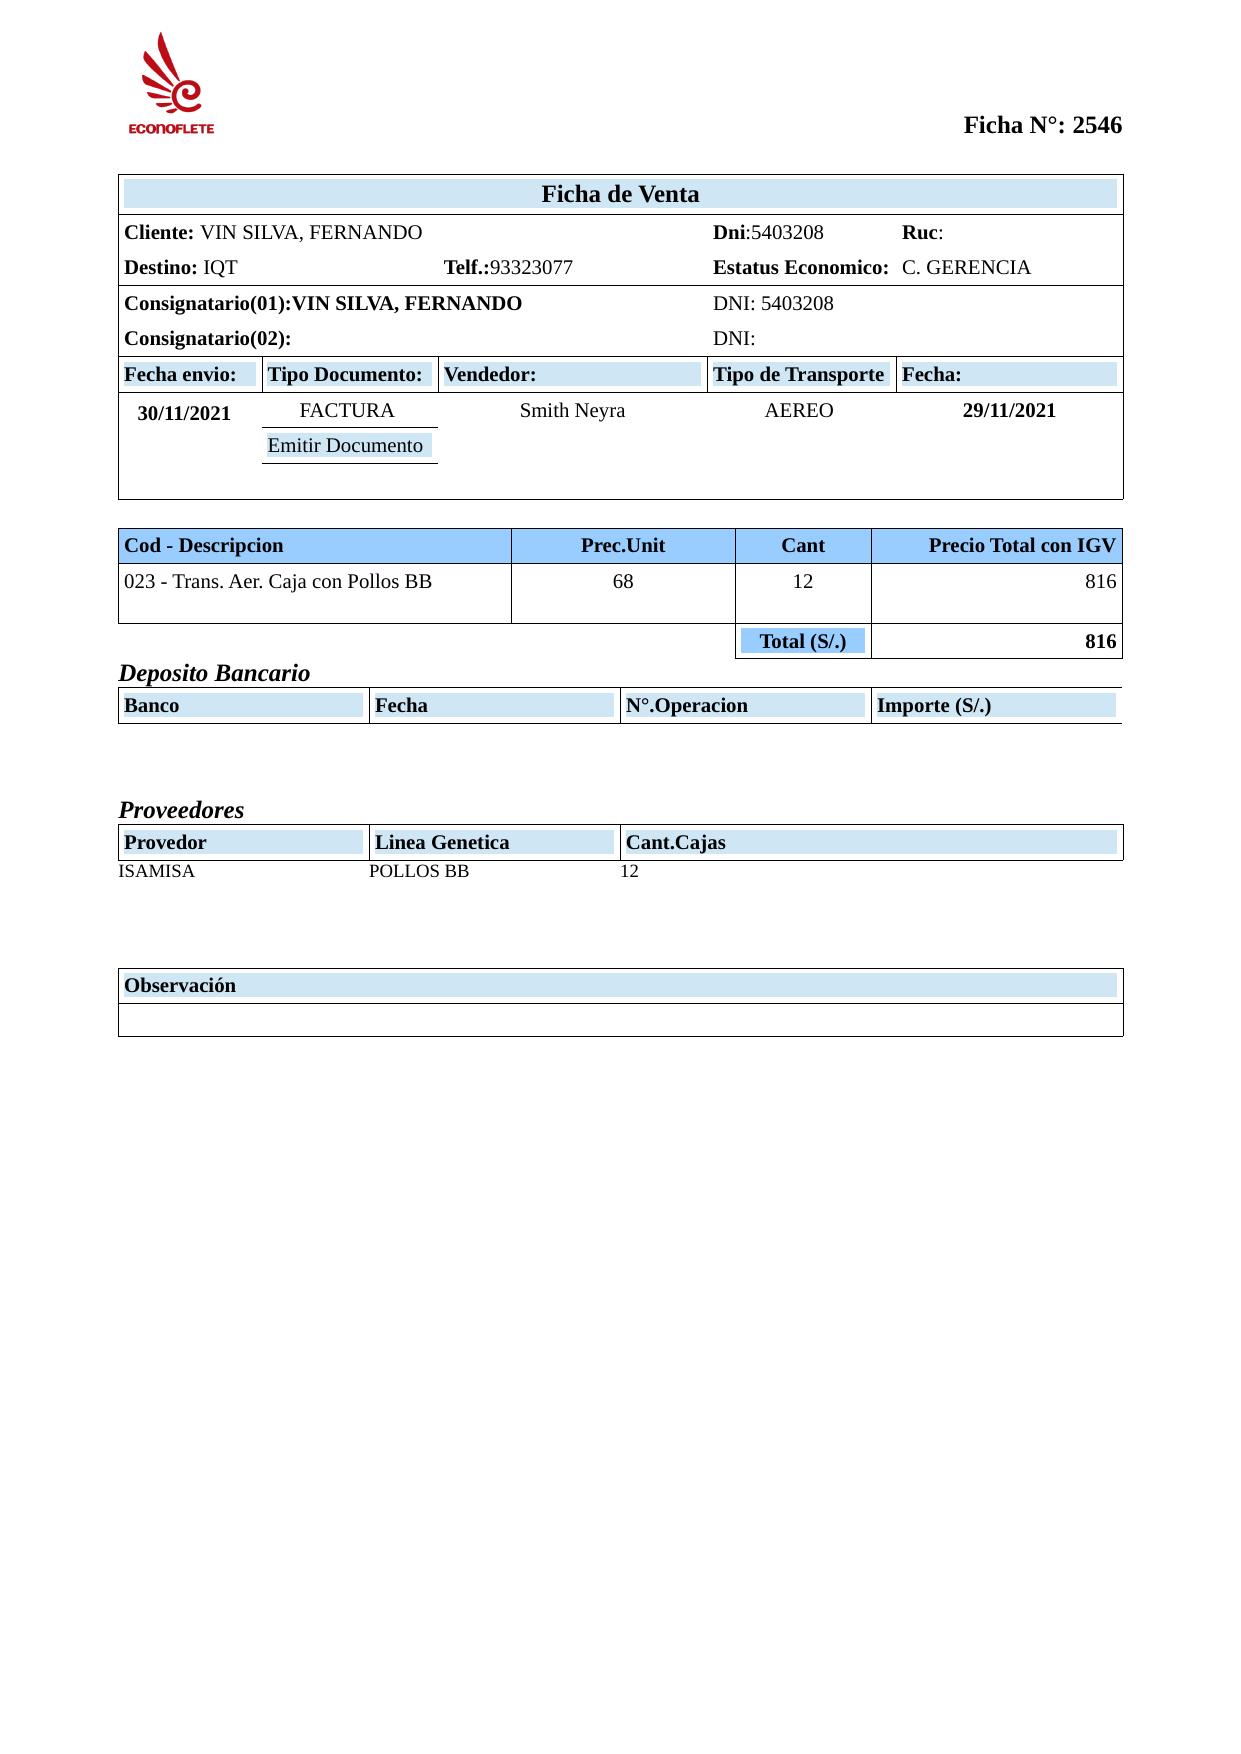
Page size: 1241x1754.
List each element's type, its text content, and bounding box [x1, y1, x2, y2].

table_header Linea Genetica [370, 825, 620, 859]
table_cell [118, 747, 369, 771]
table_cell FACTURA [262, 393, 438, 427]
table_cell 816 [872, 564, 1122, 623]
table_cell Destino: IQT [119, 249, 438, 285]
table_cell [620, 946, 1123, 967]
table_cell [620, 771, 871, 795]
table_cell Total (S/.) [736, 624, 871, 658]
text Proveedores [118, 795, 1122, 824]
table_cell [118, 924, 369, 946]
table_cell AEREO [707, 393, 896, 498]
table_cell [620, 924, 1123, 946]
table_cell [369, 747, 620, 771]
table_cell Tipo Documento: [263, 357, 438, 392]
table_cell Fecha envio: [119, 357, 262, 392]
table_cell Consignatario(02): [119, 321, 707, 356]
table_cell [620, 881, 1123, 903]
table_cell Estatus Economico: [707, 249, 896, 285]
table_cell [119, 1004, 1123, 1036]
table_cell [369, 924, 620, 946]
table_cell Dni:5403208 [707, 215, 896, 249]
table_cell [620, 903, 1123, 924]
table_cell [118, 903, 369, 924]
table_cell Smith Neyra [438, 393, 707, 498]
table_cell 30/11/2021 [119, 393, 262, 498]
table_cell Tipo de Transporte [708, 357, 896, 392]
table_cell Ruc: [896, 215, 1123, 249]
text Deposito Bancario [118, 658, 1122, 687]
table_cell [118, 771, 369, 795]
table_header Observación [119, 969, 1123, 1003]
table_cell 12 [620, 861, 1123, 881]
table_cell [369, 724, 620, 747]
table_header Precio Total con IGV [872, 529, 1122, 563]
table_cell [369, 903, 620, 924]
table_cell Vendedor: [439, 357, 707, 392]
table_cell [118, 881, 369, 903]
table_cell [118, 724, 369, 747]
table_cell [369, 881, 620, 903]
table_cell [118, 624, 511, 658]
table_cell C. GERENCIA [896, 249, 1123, 285]
table_header Banco [119, 688, 369, 723]
table_cell [871, 771, 1122, 795]
table_cell Fecha: [897, 357, 1123, 392]
picture [118, 31, 225, 134]
table_header Cant [736, 529, 871, 563]
table_header Importe (S/.) [872, 688, 1122, 723]
table_header Provedor [119, 825, 369, 859]
table_cell [369, 771, 620, 795]
table_header Fecha [370, 688, 620, 723]
table_cell [620, 724, 871, 747]
table_cell DNI: [707, 321, 1123, 356]
table_cell [620, 747, 871, 771]
table_cell 29/11/2021 [896, 393, 1123, 498]
table_header N°.Operacion [621, 688, 871, 723]
table_cell Consignatario(01):VIN SILVA, FERNANDO [119, 286, 707, 321]
table_cell DNI: 5403208 [707, 286, 1123, 321]
table_cell 68 [512, 564, 735, 623]
table_header Cod - Descripcion [119, 529, 511, 563]
table_cell 023 - Trans. Aer. Caja con Pollos BB [119, 564, 511, 623]
table_header Cant.Cajas [621, 825, 1123, 859]
table_cell [369, 946, 620, 967]
table_header Prec.Unit [512, 529, 735, 563]
table_cell Emitir Documento [262, 428, 438, 463]
table_cell Cliente: VIN SILVA, FERNANDO [119, 215, 707, 249]
table_cell 816 [872, 624, 1122, 658]
table_cell [118, 946, 369, 967]
table_cell [871, 747, 1122, 771]
table_header Ficha de Venta [119, 175, 1123, 214]
table_cell [511, 624, 735, 658]
table_cell [262, 464, 438, 498]
table_cell ISAMISA [118, 861, 369, 881]
table_cell [871, 724, 1122, 747]
table_cell POLLOS BB [369, 861, 620, 881]
table_cell 12 [736, 564, 871, 623]
table_cell Telf.:93323077 [438, 249, 707, 285]
